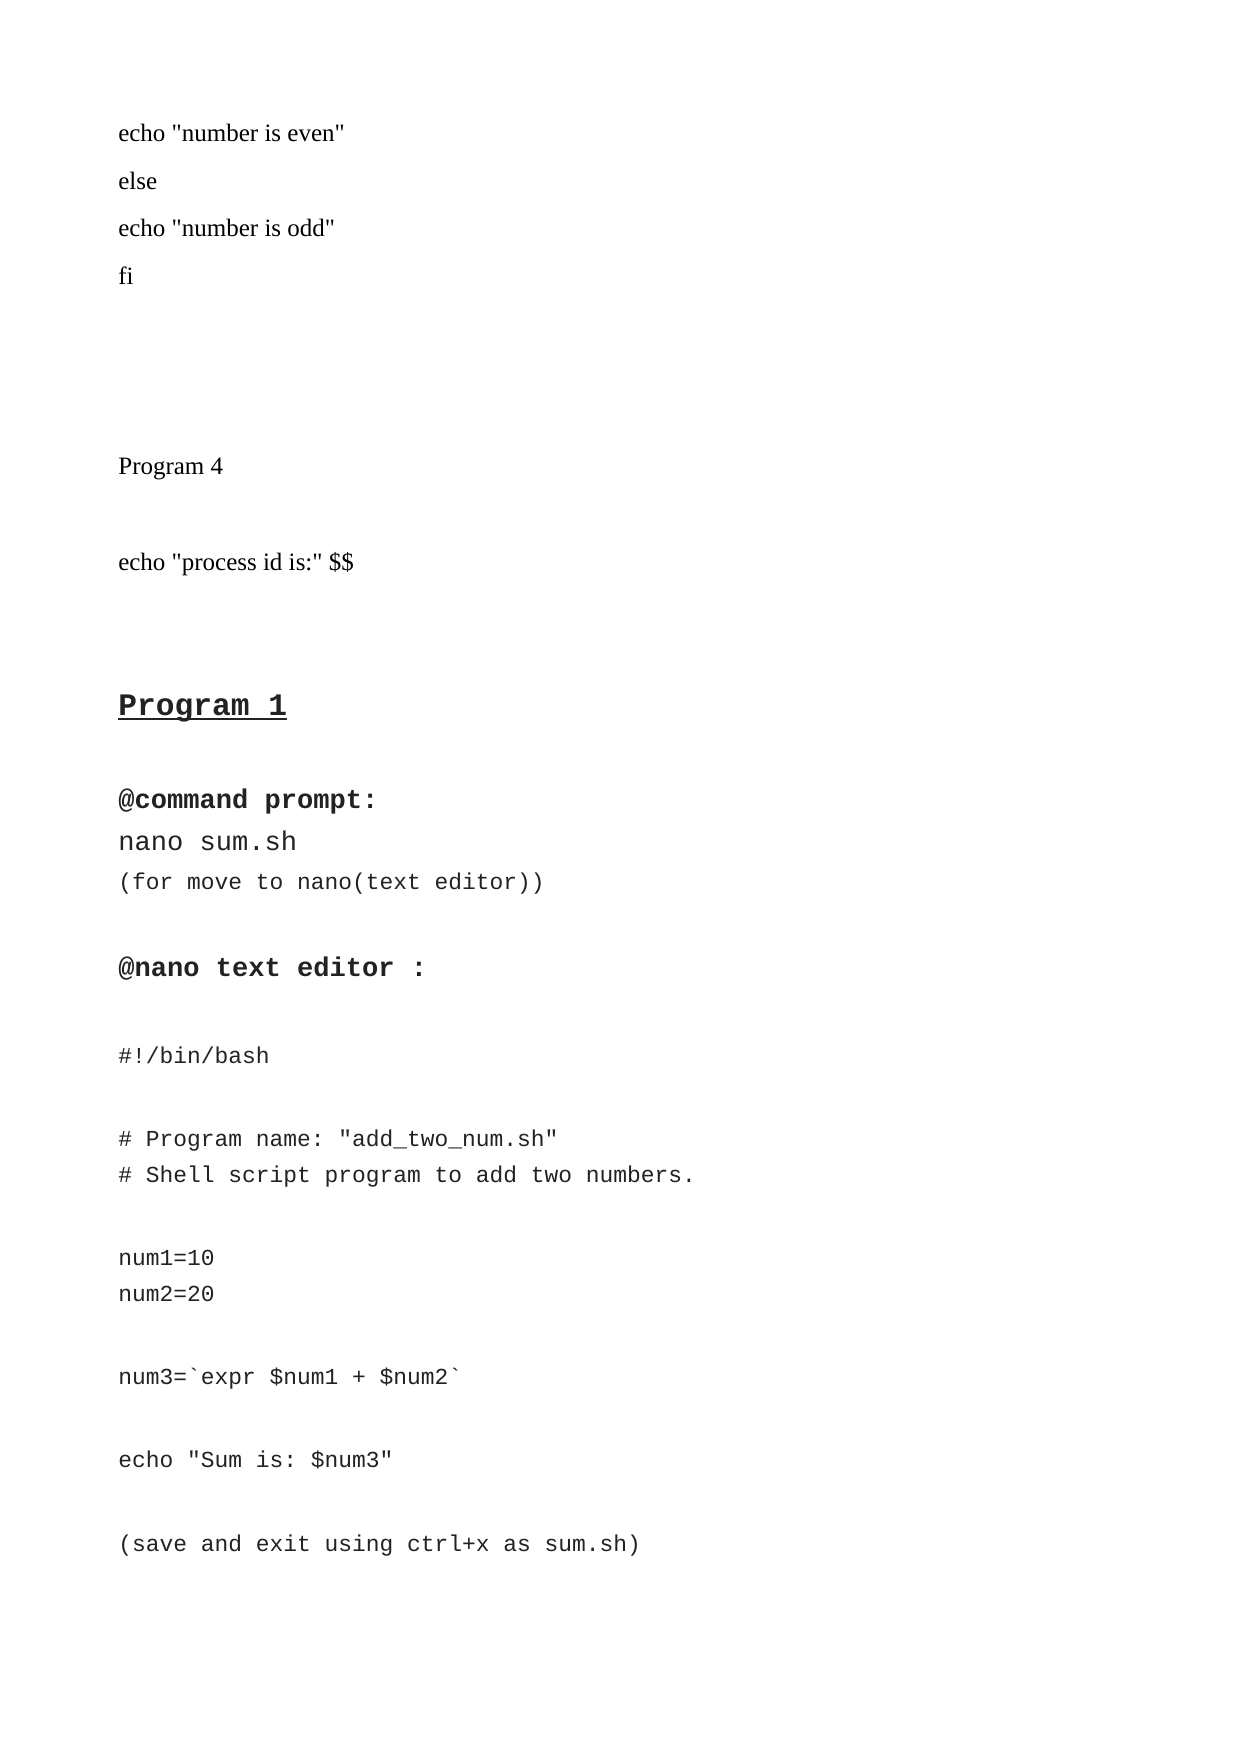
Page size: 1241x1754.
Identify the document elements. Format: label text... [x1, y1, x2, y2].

text nano sum.sh [118, 828, 1122, 859]
text @nano text editor : [118, 954, 1122, 985]
text else [118, 166, 1122, 194]
text #!/bin/bash [118, 1044, 1122, 1070]
text Program 4 [118, 451, 1122, 480]
text num1=10 [118, 1246, 1122, 1272]
text echo "number is even" [118, 118, 1122, 147]
text (for move to nano(text editor)) [118, 871, 1122, 897]
text echo "process id is:" $$ [118, 547, 1122, 575]
text # Shell script program to add two numbers. [118, 1163, 1122, 1189]
text num3=`expr $num1 + $num2` [118, 1365, 1122, 1391]
text fi [118, 261, 1122, 290]
text Program 1 [118, 689, 1122, 725]
text num2=20 [118, 1282, 1122, 1308]
text echo "Sum is: $num3" [118, 1449, 1122, 1475]
text @command prompt: [118, 786, 1122, 817]
text echo "number is odd" [118, 213, 1122, 242]
text (save and exit using ctrl+x as sum.sh) [118, 1532, 1122, 1558]
text # Program name: "add_two_num.sh" [118, 1127, 1122, 1153]
